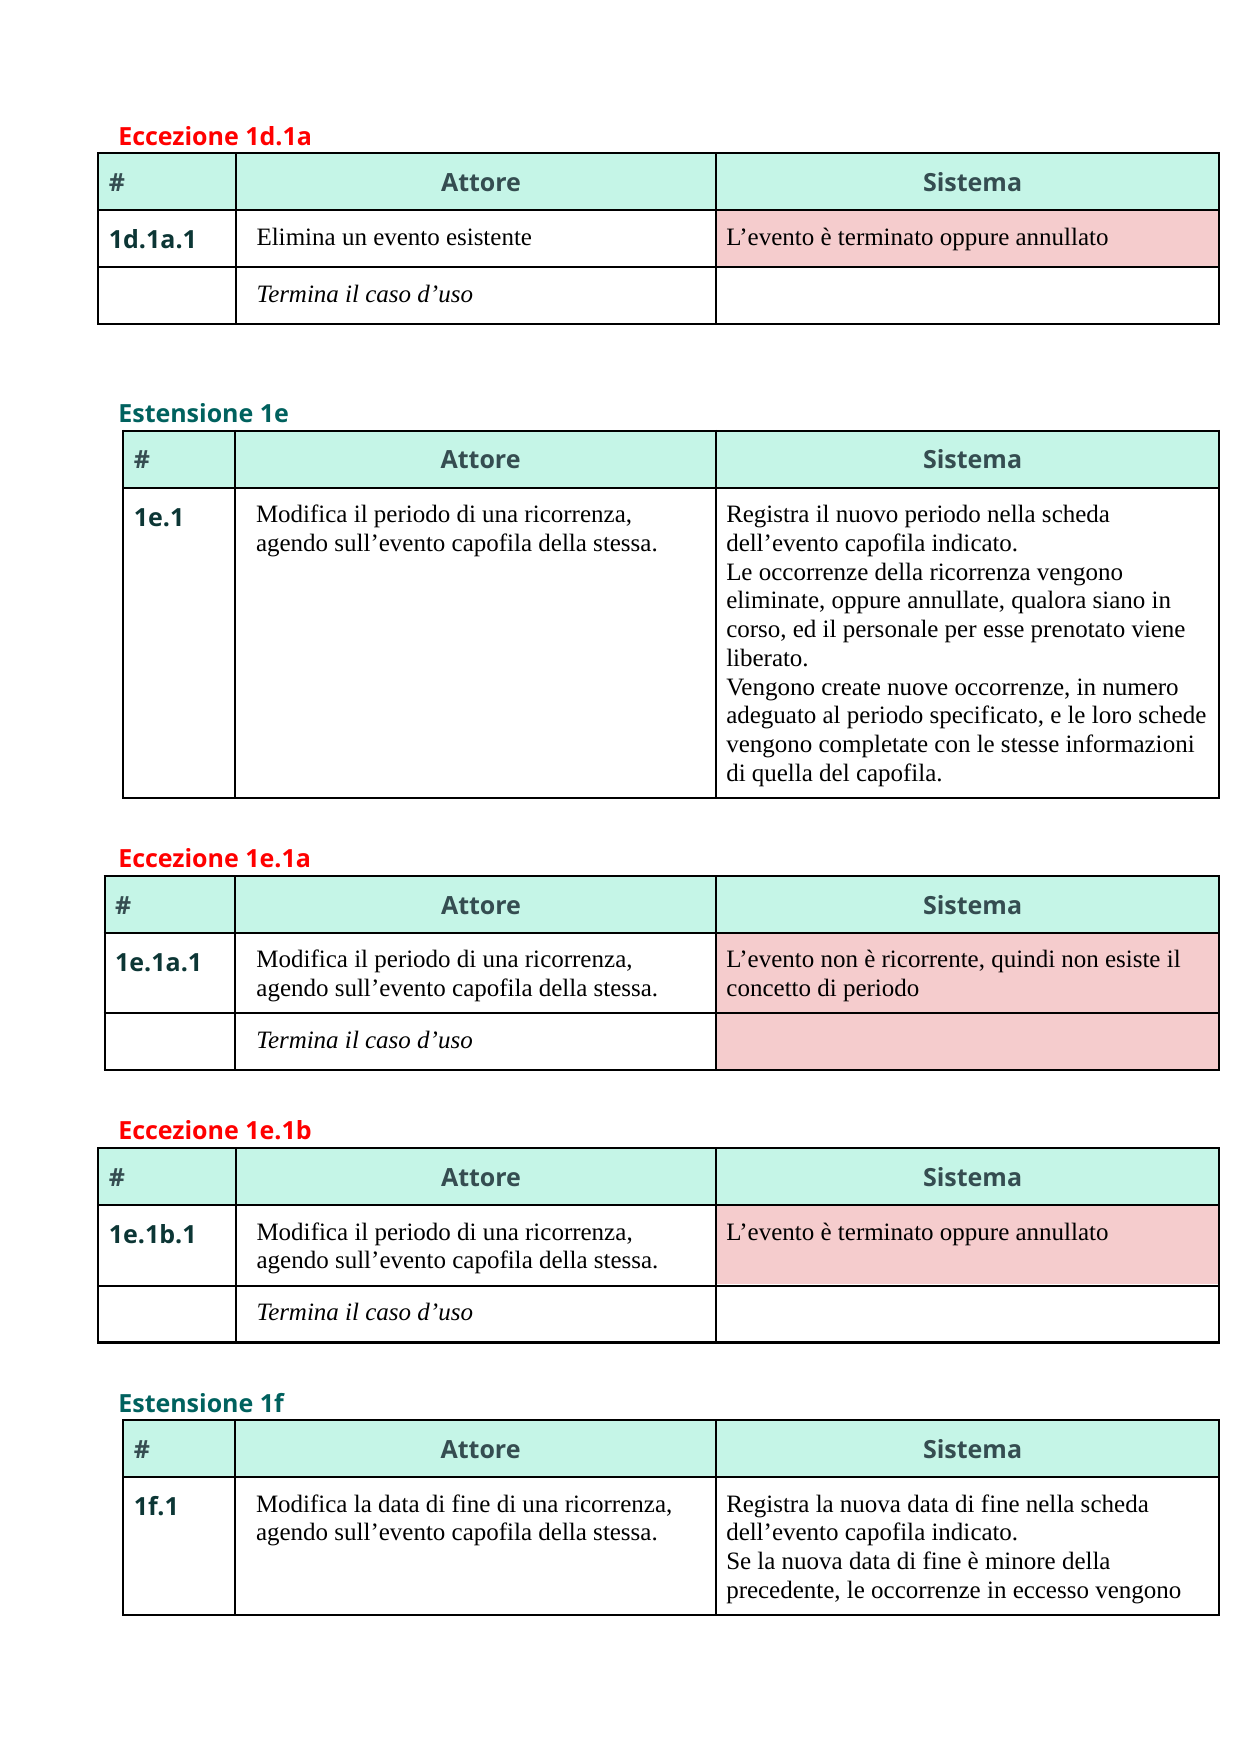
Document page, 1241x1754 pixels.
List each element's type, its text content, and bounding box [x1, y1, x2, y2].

table_cell Modifica il periodo di una ricorrenza, agendo sull’evento capofila della stessa. [236, 934, 715, 1012]
table_cell Modifica la data di fine di una ricorrenza, agendo sull’evento capofila della stessa. [236, 1478, 715, 1614]
table_header Sistema [717, 877, 1218, 932]
table_header # [106, 877, 234, 932]
table_cell L’evento non è ricorrente, quindi non esiste il concetto di periodo [717, 934, 1218, 1012]
subtitle Estensione 1e [118, 396, 1122, 430]
table_cell Termina il caso d’uso [237, 1287, 715, 1341]
subtitle Eccezione 1e.1b [118, 1113, 1122, 1147]
table_header # [124, 1421, 234, 1476]
table_cell Elimina un evento esistente [237, 211, 715, 266]
table_header Attore [237, 1149, 715, 1204]
table_header Sistema [717, 432, 1218, 487]
table_cell Termina il caso d’uso [236, 1014, 715, 1069]
table_cell Modifica il periodo di una ricorrenza, agendo sull’evento capofila della stessa. [236, 489, 715, 797]
table_cell [717, 1287, 1218, 1341]
table_cell Modifica il periodo di una ricorrenza, agendo sull’evento capofila della stessa. [237, 1206, 715, 1284]
table_cell 1d.1a.1 [99, 211, 235, 266]
table_cell L’evento è terminato oppure annullato [717, 211, 1218, 266]
table_cell [99, 268, 235, 323]
table_header Sistema [717, 1421, 1218, 1476]
table_cell 1e.1b.1 [99, 1206, 235, 1284]
table_header Sistema [717, 154, 1218, 209]
table_header # [99, 1149, 235, 1204]
table_header Attore [236, 1421, 715, 1476]
table_header Sistema [717, 1149, 1218, 1204]
table_header # [99, 154, 235, 209]
table_cell Termina il caso d’uso [237, 268, 715, 323]
table_header Attore [236, 432, 715, 487]
table_cell 1e.1 [124, 489, 234, 797]
table_cell 1f.1 [124, 1478, 234, 1614]
table_cell Registra la nuova data di fine nella scheda dell’evento capofila indicato. Se la nuova data di fine è minore della precedente, le occorrenze in eccesso vengono [717, 1478, 1218, 1614]
subtitle Estensione 1f [118, 1385, 1122, 1419]
table_cell [717, 268, 1218, 323]
table_cell [717, 1014, 1218, 1069]
table_cell [106, 1014, 234, 1069]
table_cell 1e.1a.1 [106, 934, 234, 1012]
table_cell L’evento è terminato oppure annullato [717, 1206, 1218, 1284]
table_cell [99, 1287, 235, 1341]
table_cell Registra il nuovo periodo nella scheda dell’evento capofila indicato. Le occorrenze della ricorrenza vengono eliminate, oppure annullate, qualora siano in corso, ed il personale per esse prenotato viene liberato. Vengono create nuove occorrenze, in numero adeguato al periodo specificato, e le loro schede vengono completate con le stesse informazioni di quella del capofila. [717, 489, 1218, 797]
subtitle Eccezione 1d.1a [118, 118, 1122, 152]
table_header # [124, 432, 234, 487]
table_header Attore [236, 877, 715, 932]
table_header Attore [237, 154, 715, 209]
subtitle Eccezione 1e.1a [118, 841, 1122, 875]
